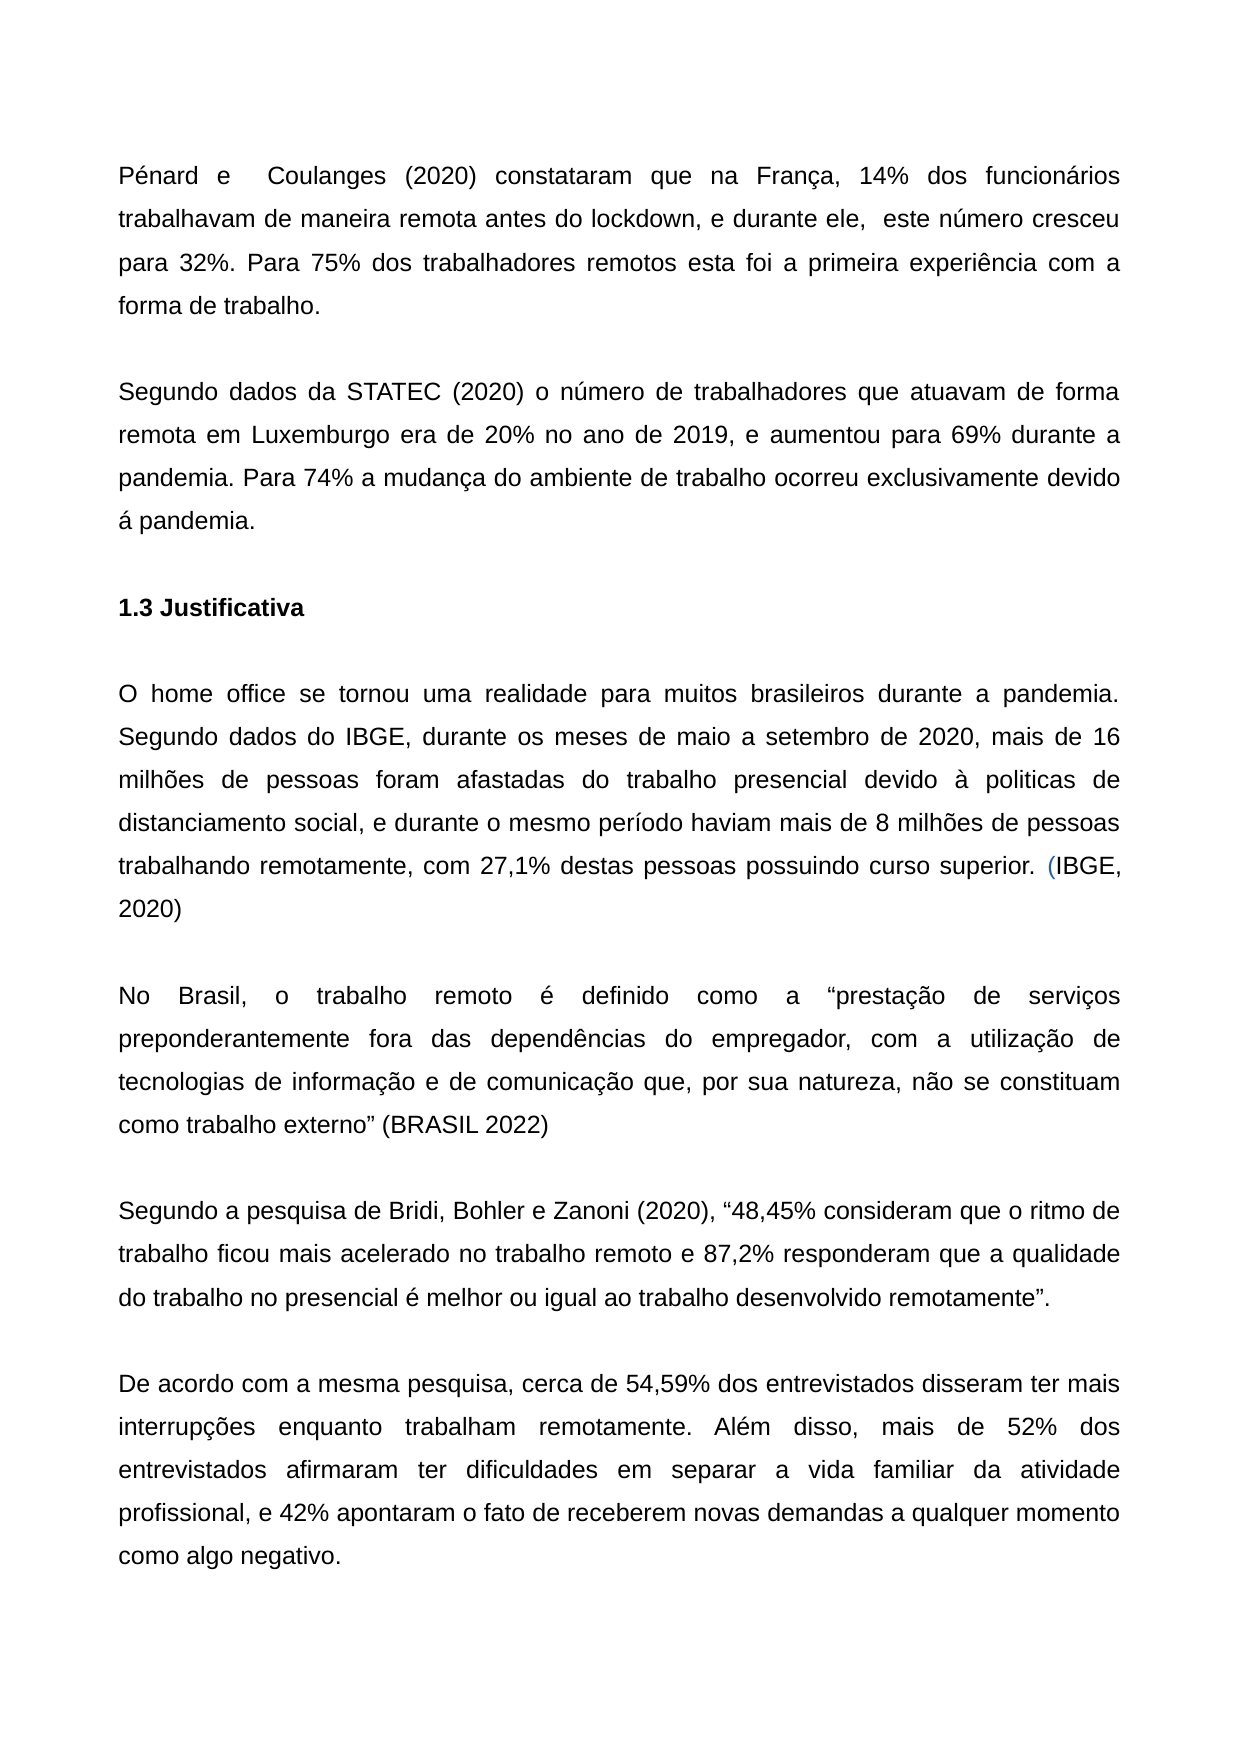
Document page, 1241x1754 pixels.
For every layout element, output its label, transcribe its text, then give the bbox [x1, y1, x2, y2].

text Pénard e Coulanges (2020) constataram que na França, 14% dos funcionários trabalhavam de maneira remota antes do lockdown, e durante ele, este número cresceu para 32%. Para 75% dos trabalhadores remotos esta foi a primeira experiência com a forma de trabalho. [118, 161, 1122, 319]
text Segundo a pesquisa de Bridi, Bohler e Zanoni (2020), “48,45% consideram que o ritmo de trabalho ficou mais acelerado no trabalho remoto e 87,2% responderam que a qualidade do trabalho no presencial é melhor ou igual ao trabalho desenvolvido remotamente”. [118, 1196, 1122, 1311]
text 1.3 Justificativa [118, 592, 1122, 621]
text No Brasil, o trabalho remoto é definido como a “prestação de serviços preponderantemente fora das dependências do empregador, com a utilização de tecnologias de informação e de comunicação que, por sua natureza, não se constituam como trabalho externo” (BRASIL 2022) [118, 981, 1122, 1139]
text De acordo com a mesma pesquisa, cerca de 54,59% dos entrevistados disseram ter mais interrupções enquanto trabalham remotamente. Além disso, mais de 52% dos entrevistados afirmaram ter dificuldades em separar a vida familiar da atividade profissional, e 42% apontaram o fato de receberem novas demandas a qualquer momento como algo negativo. [118, 1369, 1122, 1570]
text Segundo dados da STATEC (2020) o número de trabalhadores que atuavam de forma remota em Luxemburgo era de 20% no ano de 2019, e aumentou para 69% durante a pandemia. Para 74% a mudança do ambiente de trabalho ocorreu exclusivamente devido á pandemia. [118, 377, 1122, 535]
text O home office se tornou uma realidade para muitos brasileiros durante a pandemia. Segundo dados do IBGE, durante os meses de maio a setembro de 2020, mais de 16 milhões de pessoas foram afastadas do trabalho presencial devido à politicas de distanciamento social, e durante o mesmo período haviam mais de 8 milhões de pessoas trabalhando remotamente, com 27,1% destas pessoas possuindo curso superior. (IBGE, 2020) [118, 679, 1122, 923]
